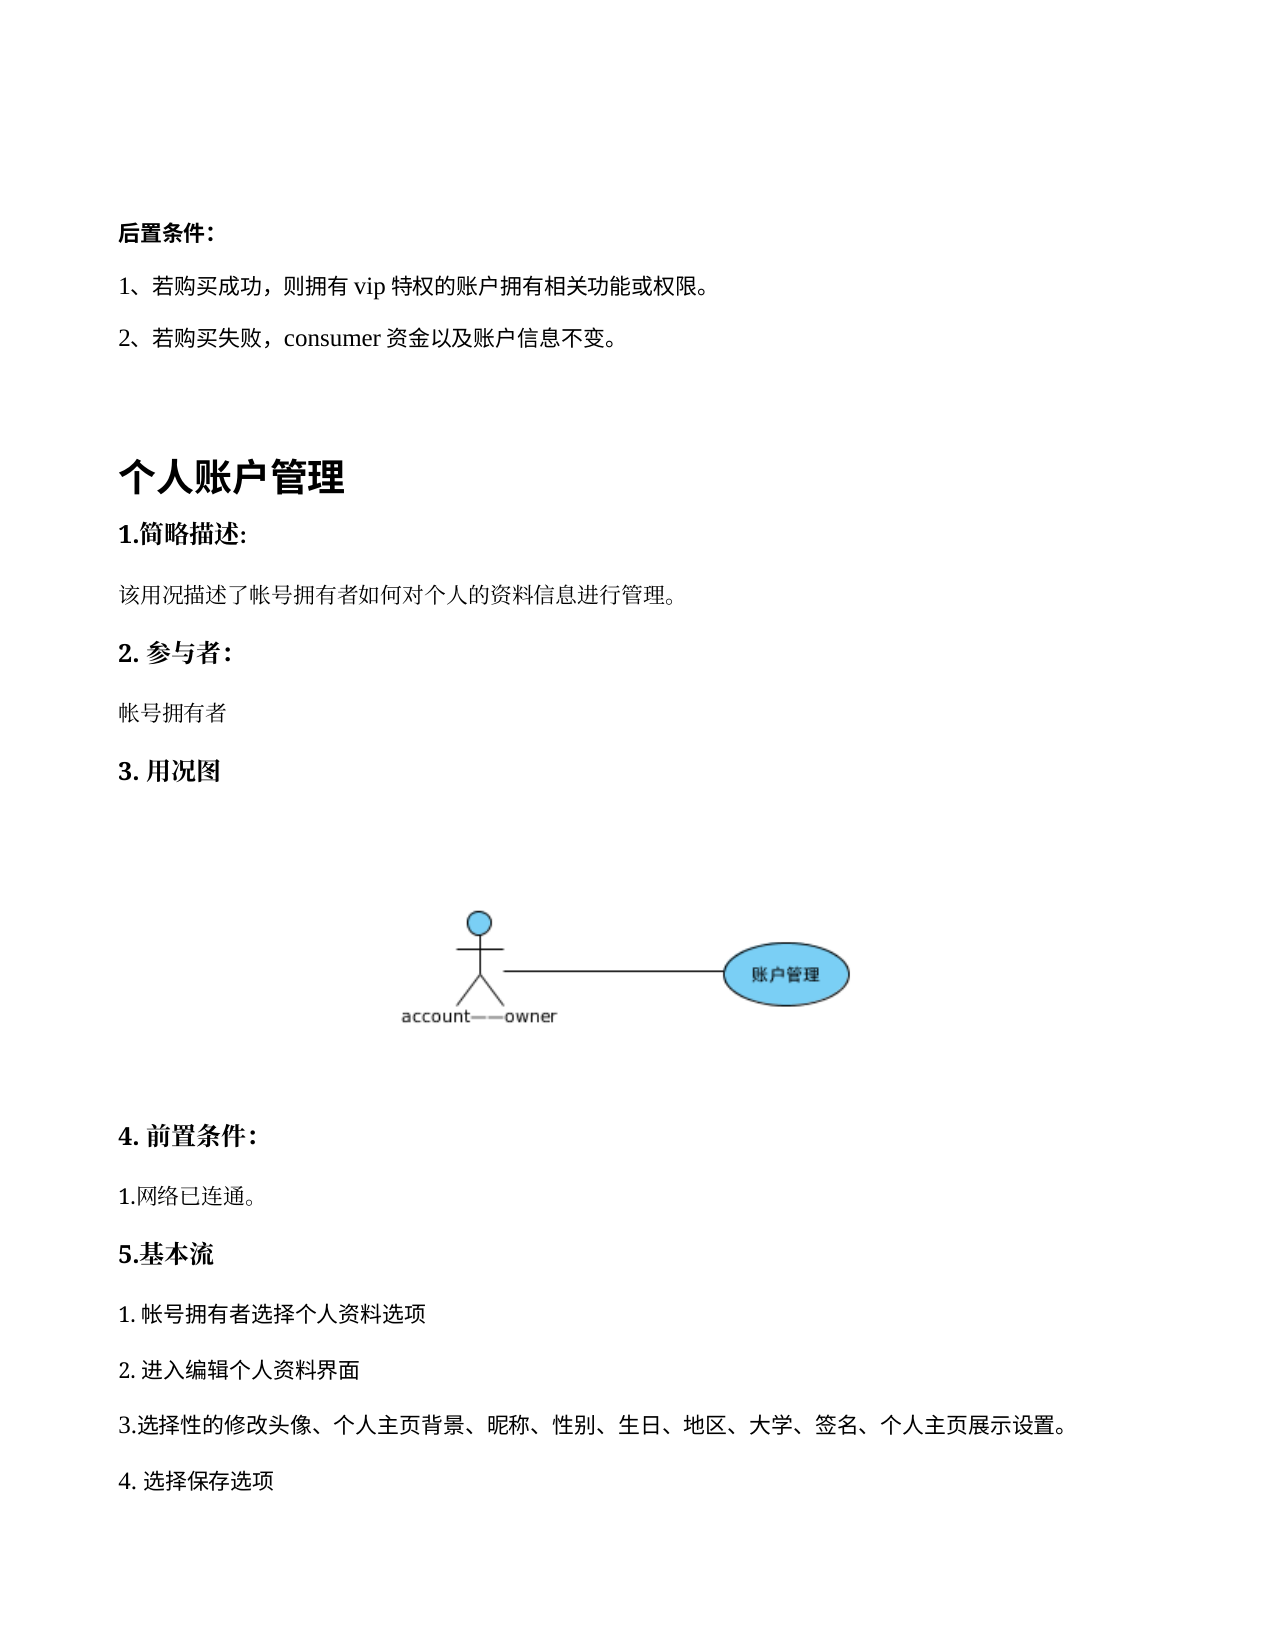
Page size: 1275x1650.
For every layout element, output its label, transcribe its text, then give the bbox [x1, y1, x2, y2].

text 2. 进入编辑个人资料界面 [118, 1353, 1157, 1385]
text 4. 选择保存选项 [118, 1464, 1157, 1496]
text 该用况描述了帐号拥有者如何对个人的资料信息进行管理。 [118, 578, 1157, 610]
text 帐号拥有者 [118, 696, 1157, 728]
text 5.基本流 [118, 1234, 1157, 1270]
picture [239, 814, 1036, 1104]
text 2. 参与者： [118, 633, 1157, 669]
text 3. 用况图 [118, 751, 1157, 787]
text 2、若购买失败，consumer资金以及账户信息不变。 [118, 321, 1157, 353]
text 1.网络已连通。 [118, 1179, 1157, 1211]
text 1.简略描述: [118, 515, 1157, 551]
text 4. 前置条件： [118, 1116, 1157, 1152]
text 1. 帐号拥有者选择个人资料选项 [118, 1297, 1157, 1329]
text 3.选择性的修改头像、个人主页背景、昵称、性别、生日、地区、大学、签名、个人主页展示设置。 [118, 1408, 1157, 1440]
text 后置条件： [118, 216, 1157, 248]
text 1、若购买成功，则拥有vip特权的账户拥有相关功能或权限。 [118, 269, 1157, 300]
subtitle 个人账户管理 [118, 448, 1157, 503]
